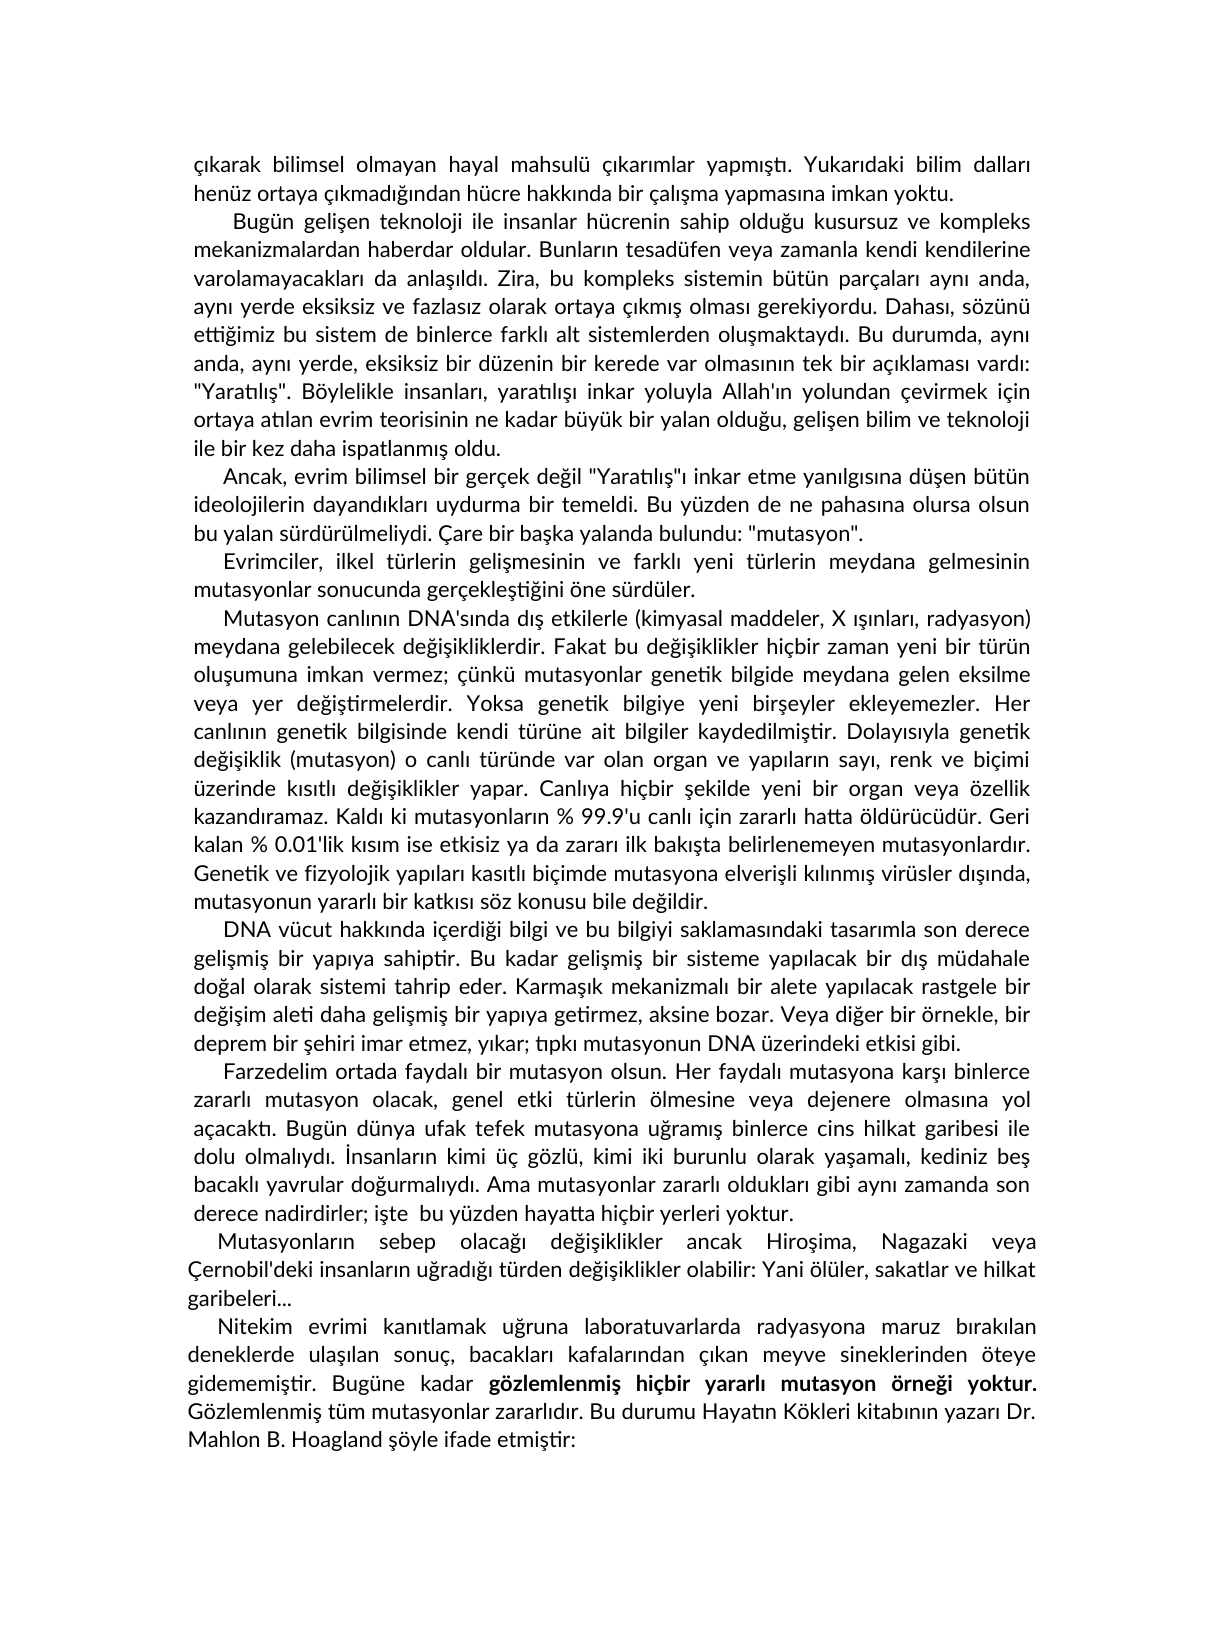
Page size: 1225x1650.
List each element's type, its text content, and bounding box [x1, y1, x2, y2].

text Bugün gelişen teknoloji ile insanlar hücrenin sahip olduğu kusursuz ve kompleks mekanizmalardan haberdar oldular. Bunların tesadüfen veya zamanla kendi kendilerine varolamayacakları da anlaşıldı. Zira, bu kompleks sistemin bütün parçaları aynı anda, aynı yerde eksiksiz ve fazlasız olarak ortaya çıkmış olması gerekiyordu. Dahası, sözünü ettiğimiz bu sistem de binlerce farklı alt sistemlerden oluşmaktaydı. Bu durumda, aynı anda, aynı yerde, eksiksiz bir düzenin bir kerede var olmasının tek bir açıklaması vardı: "Yaratılış". Böylelikle insanları, yaratılışı inkar yoluyla Allah'ın yolundan çevirmek için ortaya atılan evrim teorisinin ne kadar büyük bir yalan olduğu, gelişen bilim ve teknoloji ile bir kez daha ispatlanmış oldu. [193, 207, 1032, 462]
text Ancak, evrim bilimsel bir gerçek değil "Yaratılış"ı inkar etme yanılgısına düşen bütün ideolojilerin dayandıkları uydurma bir temeldi. Bu yüzden de ne pahasına olursa olsun bu yalan sürdürülmeliydi. Çare bir başka yalanda bulundu: "mutasyon". [193, 462, 1032, 547]
text Mutasyonların sebep olacağı değişiklikler ancak Hiroşima, Nagazaki veya Çernobil'deki insanların uğradığı türden değişiklikler olabilir: Yani ölüler, sakatlar ve hilkat garibeleri... [187, 1227, 1037, 1312]
text Evrimciler, ilkel türlerin gelişmesinin ve farklı yeni türlerin meydana gelmesinin mutasyonlar sonucunda gerçekleştiğini öne sürdüler. [193, 547, 1032, 603]
text Farzedelim ortada faydalı bir mutasyon olsun. Her faydalı mutasyona karşı binlerce zararlı mutasyon olacak, genel etki türlerin ölmesine veya dejenere olmasına yol açacaktı. Bugün dünya ufak tefek mutasyona uğramış binlerce cins hilkat garibesi ile dolu olmalıydı. İnsanların kimi üç gözlü, kimi iki burunlu olarak yaşamalı, kediniz beş bacaklı yavrular doğurmalıydı. Ama mutasyonlar zararlı oldukları gibi aynı zamanda son derece nadirdirler; işte bu yüzden hayatta hiçbir yerleri yoktur. [193, 1057, 1032, 1227]
text Nitekim evrimi kanıtlamak uğruna laboratuvarlarda radyasyona maruz bırakılan deneklerde ulaşılan sonuç, bacakları kafalarından çıkan meyve sineklerinden öteye gidememiştir. Bugüne kadar gözlemlenmiş hiçbir yararlı mutasyon örneği yoktur. Gözlemlenmiş tüm mutasyonlar zararlıdır. Bu durumu Hayatın Kökleri kitabının yazarı Dr. Mahlon B. Hoagland şöyle ifade etmiştir: [187, 1312, 1037, 1453]
text çıkarak bilimsel olmayan hayal mahsulü çıkarımlar yapmıştı. Yukarıdaki bilim dalları henüz ortaya çıkmadığından hücre hakkında bir çalışma yapmasına imkan yoktu. [193, 150, 1032, 207]
text DNA vücut hakkında içerdiği bilgi ve bu bilgiyi saklamasındaki tasarımla son derece gelişmiş bir yapıya sahiptir. Bu kadar gelişmiş bir sisteme yapılacak bir dış müdahale doğal olarak sistemi tahrip eder. Karmaşık mekanizmalı bir alete yapılacak rastgele bir değişim aleti daha gelişmiş bir yapıya getirmez, aksine bozar. Veya diğer bir örnekle, bir deprem bir şehiri imar etmez, yıkar; tıpkı mutasyonun DNA üzerindeki etkisi gibi. [193, 915, 1032, 1057]
text Mutasyon canlının DNA'sında dış etkilerle (kimyasal maddeler, X ışınları, radyasyon) meydana gelebilecek değişikliklerdir. Fakat bu değişiklikler hiçbir zaman yeni bir türün oluşumuna imkan vermez; çünkü mutasyonlar genetik bilgide meydana gelen eksilme veya yer değiştirmelerdir. Yoksa genetik bilgiye yeni birşeyler ekleyemezler. Her canlının genetik bilgisinde kendi türüne ait bilgiler kaydedilmiştir. Dolayısıyla genetik değişiklik (mutasyon) o canlı türünde var olan organ ve yapıların sayı, renk ve biçimi üzerinde kısıtlı değişiklikler yapar. Canlıya hiçbir şekilde yeni bir organ veya özellik kazandıramaz. Kaldı ki mutasyonların % 99.9'u canlı için zararlı hatta öldürücüdür. Geri kalan % 0.01'lik kısım ise etkisiz ya da zararı ilk bakışta belirlenemeyen mutasyonlardır. Genetik ve fizyolojik yapıları kasıtlı biçimde mutasyona elverişli kılınmış virüsler dışında, mutasyonun yararlı bir katkısı söz konusu bile değildir. [193, 603, 1032, 915]
